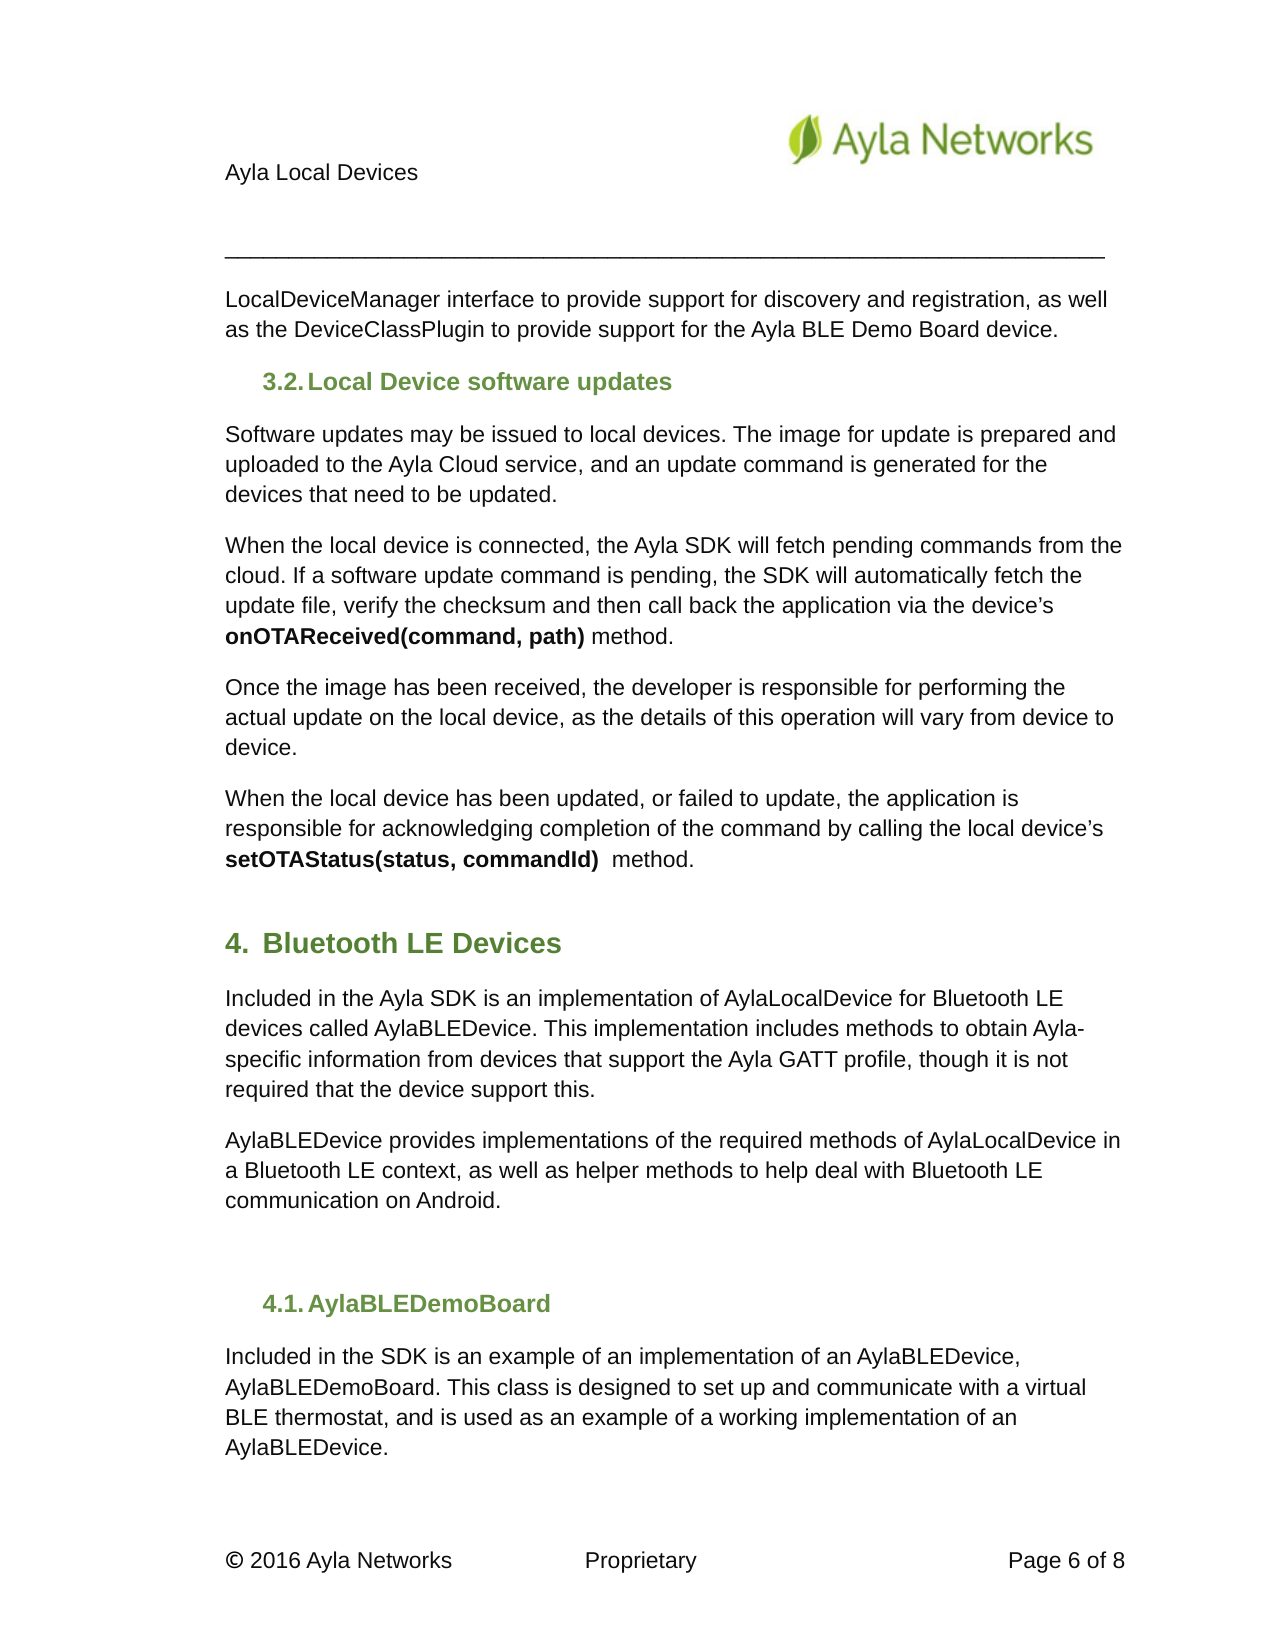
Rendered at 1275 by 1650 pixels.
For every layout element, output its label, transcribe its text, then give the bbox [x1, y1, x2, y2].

picture [775, 95, 1124, 181]
text Included in the Ayla SDK is an implementation of AylaLocalDevice for Bluetooth LE devices called AylaBLEDevice. This implementation includes methods to obtain Ayla-specific information from devices that support the Ayla GATT profile, though it is not required that the device support this. [225, 985, 1125, 1102]
text LocalDeviceManager interface to provide support for discovery and registration, as well as the DeviceClassPlugin to provide support for the Ayla BLE Demo Board device. [225, 286, 1125, 342]
text Software updates may be issued to local devices. The image for update is prepared and uploaded to the Ayla Cloud service, and an update command is generated for the devices that need to be updated. [225, 421, 1125, 507]
text When the local device has been updated, or failed to update, the application is responsible for acknowledging completion of the command by calling the local device’s setOTAStatus(status, commandId) method. [225, 785, 1125, 872]
text AylaBLEDevice provides implementations of the required methods of AylaLocalDevice in a Bluetooth LE context, as well as helper methods to help deal with Bluetooth LE communication on Android. [225, 1127, 1125, 1214]
text Included in the SDK is an example of an implementation of an AylaBLEDevice, AylaBLEDemoBoard. This class is designed to set up and communicate with a virtual BLE thermostat, and is used as an example of a working implementation of an AylaBLEDevice. [225, 1343, 1125, 1460]
subtitle AylaBLEDemoBoard [262, 1289, 1125, 1318]
text When the local device is connected, the Ayla SDK will fetch pending commands from the cloud. If a software update command is pending, the SDK will automatically fetch the update file, verify the checksum and then call back the application via the device’s onOTAReceived(command, path) method. [225, 532, 1125, 649]
subtitle Bluetooth LE Devices [225, 926, 1125, 959]
subtitle Local Device software updates [262, 367, 1125, 396]
text Once the image has been received, the developer is responsible for performing the actual update on the local device, as the details of this operation will vary from device to device. [225, 674, 1125, 761]
